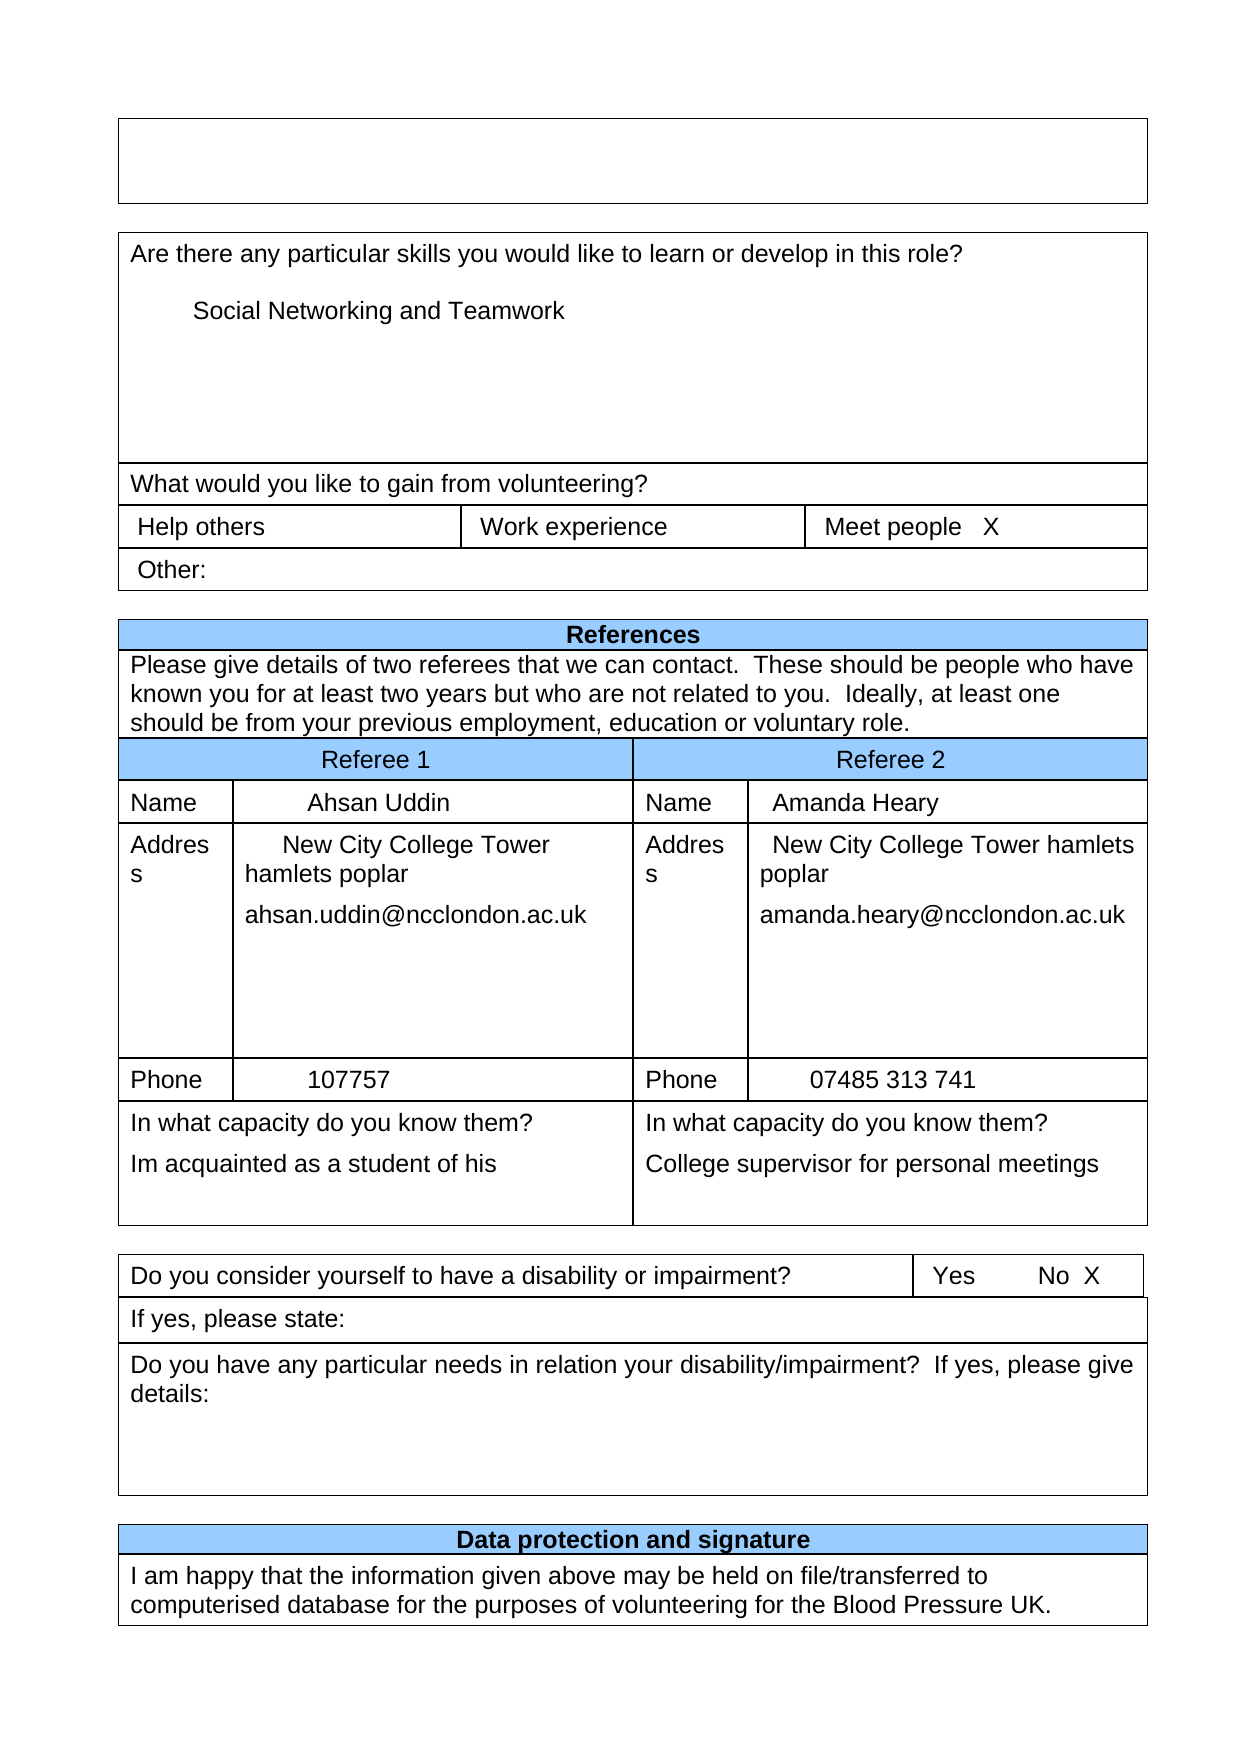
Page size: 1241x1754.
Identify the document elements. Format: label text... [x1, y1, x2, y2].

table_cell In what capacity do you know them? Im acquainted as a student of his [119, 1102, 632, 1225]
table_cell 107757 [234, 1059, 632, 1100]
table_cell Name [634, 781, 747, 822]
table_cell Phone [634, 1059, 747, 1100]
table_cell New City College Tower hamlets poplar amanda.heary@ncclondon.ac.uk [749, 824, 1147, 1057]
table_header Data protection and signature [119, 1525, 1147, 1553]
table_cell Help others [119, 506, 460, 547]
table_cell [119, 119, 1147, 203]
table_cell 07485 313 741 [749, 1059, 1147, 1100]
table_cell Address [634, 824, 747, 1057]
table_cell Do you have any particular needs in relation your disability/impairment? If yes, please give details: [119, 1344, 1147, 1495]
table_header Are there any particular skills you would like to learn or develop in this role? Social Networking and Teamwork [119, 233, 1147, 462]
table_cell Please give details of two referees that we can contact. These should be people who have known you for at least two years but who are not related to you. Ideally, at least one should be from your previous employment, education or voluntary role. [119, 651, 1147, 737]
table_cell Ahsan Uddin [234, 781, 632, 822]
table_cell Amanda Heary [749, 781, 1147, 822]
table_cell Work experience [462, 506, 804, 547]
table_cell In what capacity do you know them? College supervisor for personal meetings [634, 1102, 1147, 1225]
table_cell Address [119, 824, 232, 1057]
table_cell What would you like to gain from volunteering? [119, 464, 1147, 504]
table_cell Name [119, 781, 232, 822]
table_header References [119, 620, 1147, 649]
table_cell New City College Tower hamlets poplar ahsan.uddin@ncclondon.ac.uk [234, 824, 632, 1057]
table_cell Phone [119, 1059, 232, 1100]
table_cell Other: [119, 549, 1147, 590]
table_cell Referee 1 [119, 739, 632, 779]
table_cell I am happy that the information given above may be held on file/transferred to computerised database for the purposes of volunteering for the Blood Pressure UK. [119, 1555, 1147, 1625]
table_cell Referee 2 [634, 739, 1147, 779]
table_header Yes No X [914, 1255, 1143, 1296]
table_cell If yes, please state: [119, 1298, 1147, 1342]
table_cell Meet people X [806, 506, 1147, 547]
table_header Do you consider yourself to have a disability or impairment? [119, 1255, 912, 1296]
